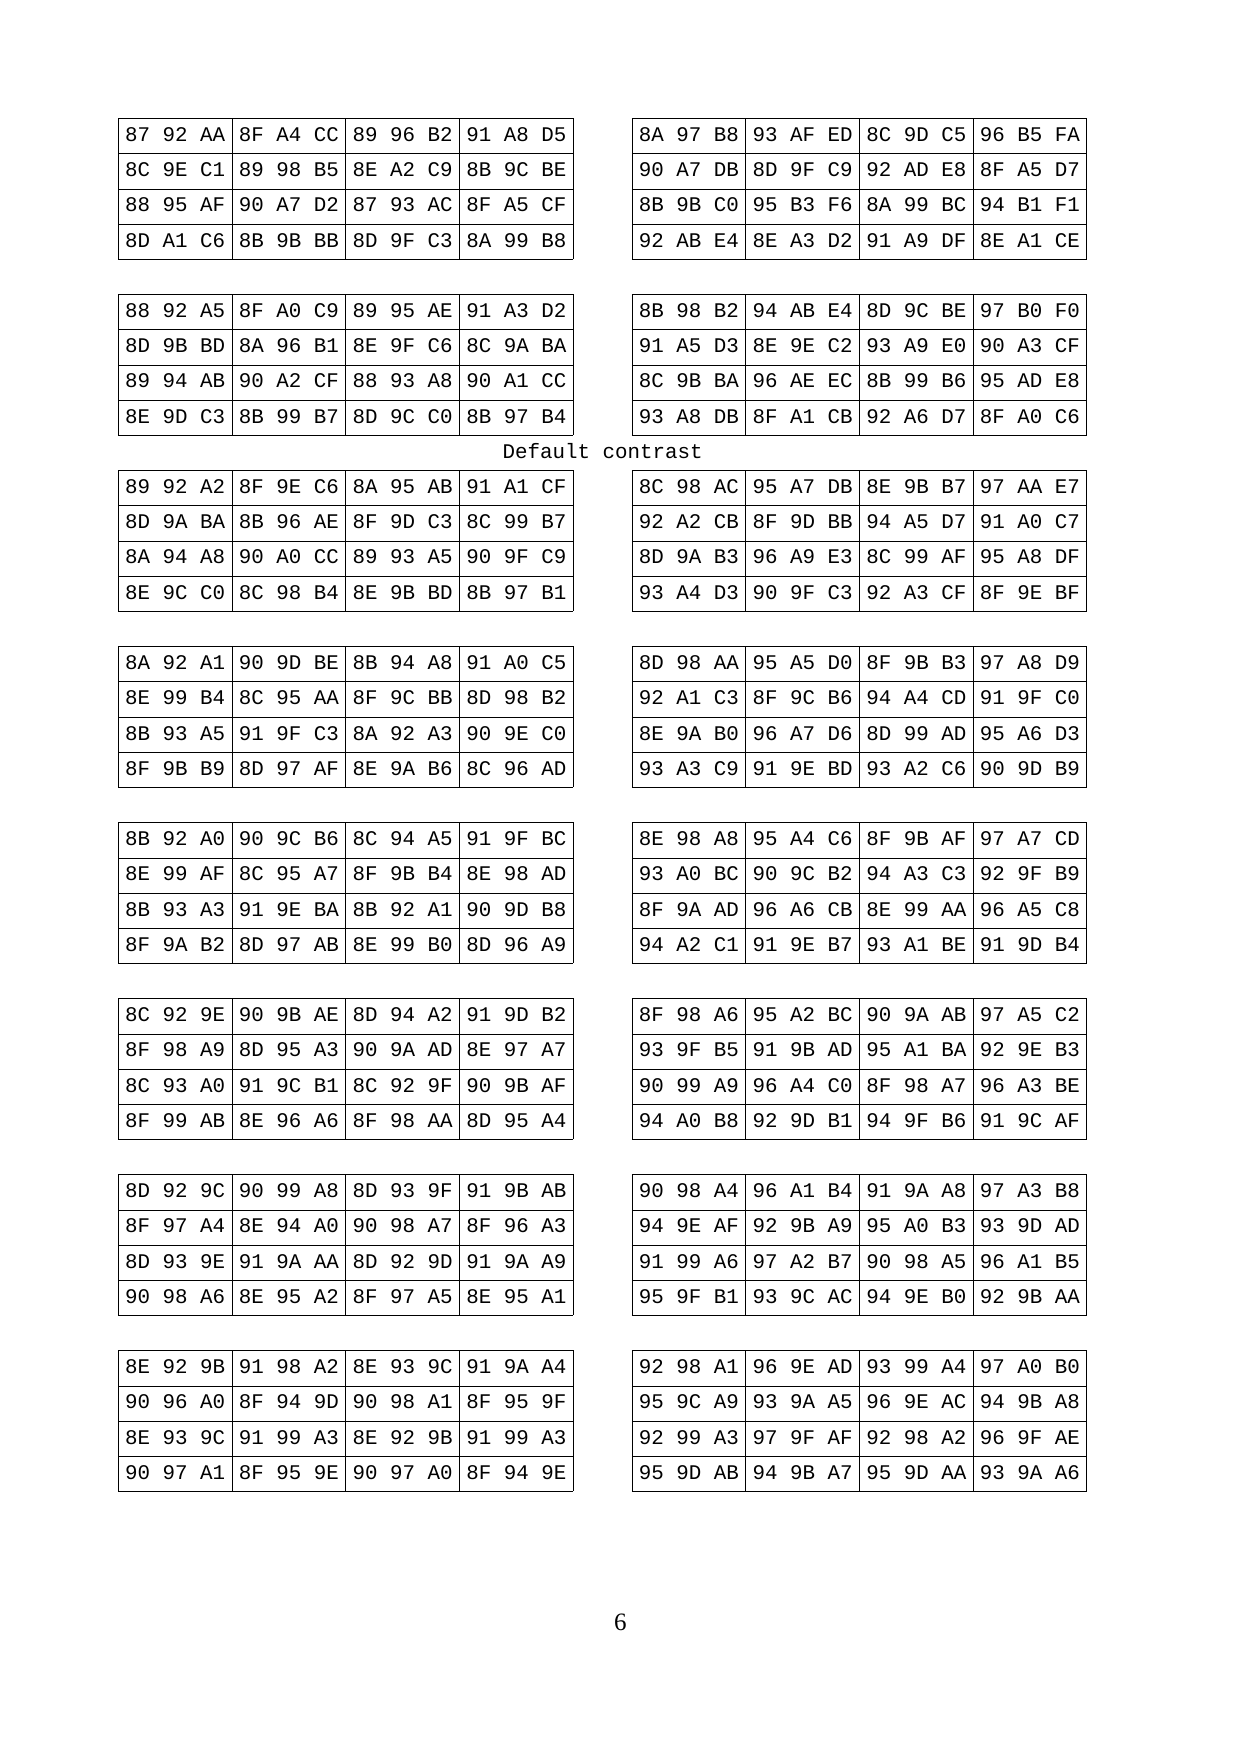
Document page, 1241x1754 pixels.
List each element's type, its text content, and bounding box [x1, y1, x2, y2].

table_cell 91 A5 D3 [633, 330, 745, 364]
table_cell 8D 92 9D [346, 1246, 459, 1280]
table_cell [574, 646, 632, 681]
table_cell 8D 97 AF [233, 753, 345, 787]
table_cell 8B 98 B2 [633, 295, 745, 329]
table_cell 88 95 AF [119, 190, 232, 224]
table_cell 8C 94 A5 [346, 823, 459, 857]
table_cell 94 A0 B8 [633, 1105, 745, 1139]
table_cell Default contrast [118, 435, 1086, 470]
table_cell 92 AD E8 [860, 154, 973, 188]
table_cell 89 92 A2 [119, 471, 232, 505]
table_cell 8C 92 9F [346, 1070, 459, 1104]
table_cell 93 A4 D3 [633, 577, 745, 611]
table_cell 8E 99 B4 [119, 682, 232, 717]
table_cell [574, 1104, 632, 1139]
table_cell 90 9F C9 [460, 542, 573, 576]
table_cell 90 9F C3 [746, 577, 859, 611]
table_cell 92 A1 C3 [633, 682, 745, 717]
table_cell 8E 99 B0 [346, 929, 459, 963]
table_cell 8F 98 AA [346, 1105, 459, 1139]
table_cell 91 9C B1 [233, 1070, 345, 1104]
table_cell 8B 9B BB [233, 225, 345, 259]
table_cell [574, 998, 632, 1033]
table_cell [574, 329, 632, 364]
table_cell [118, 1491, 1086, 1550]
table_cell 8E 9C C0 [119, 577, 232, 611]
table_cell 91 9E B7 [746, 929, 859, 963]
table_cell 8A 96 B1 [233, 330, 345, 364]
table_cell 96 9E AD [746, 1351, 859, 1386]
table_cell 96 A3 BE [974, 1070, 1086, 1104]
table_cell 8D 9B BD [119, 330, 232, 364]
table_cell 94 A2 C1 [633, 929, 745, 963]
table_cell 89 96 B2 [346, 119, 459, 153]
table_cell 8C 99 B7 [460, 506, 573, 541]
table_cell 8F 97 A4 [119, 1211, 232, 1245]
table_cell [574, 858, 632, 893]
table_cell 95 A4 C6 [746, 823, 859, 857]
table_cell 95 A0 B3 [860, 1211, 973, 1245]
table_cell 90 9C B2 [746, 859, 859, 893]
table_cell 8E 92 9B [346, 1422, 459, 1456]
table_cell 8F 98 A6 [633, 999, 745, 1033]
table_cell 91 9D B4 [974, 929, 1086, 963]
table_cell 8B 97 B4 [460, 401, 573, 435]
table_cell 8D 93 9E [119, 1246, 232, 1280]
table_cell 92 A3 CF [860, 577, 973, 611]
table_cell 91 9A A8 [860, 1175, 973, 1209]
table_cell 8D 92 9C [119, 1175, 232, 1209]
table_cell 8D A1 C6 [119, 225, 232, 259]
table_cell 90 A1 CC [460, 366, 573, 400]
table_cell 94 9B A7 [746, 1457, 859, 1491]
table_cell 90 A2 CF [233, 366, 345, 400]
table_cell [574, 928, 632, 963]
table_cell [574, 1421, 632, 1456]
table_cell 91 9A A9 [460, 1246, 573, 1280]
table_cell 8D 99 AD [860, 718, 973, 752]
table_cell 97 A7 CD [974, 823, 1086, 857]
table_cell 8A 97 B8 [633, 119, 745, 153]
table_cell 90 9C B6 [233, 823, 345, 857]
table_cell [574, 470, 632, 505]
table_cell 90 A0 CC [233, 542, 345, 576]
table_cell 96 A4 C0 [746, 1070, 859, 1104]
table_cell 8E A2 C9 [346, 154, 459, 188]
table_cell 8C 9A BA [460, 330, 573, 364]
table_cell 90 9D BE [233, 647, 345, 681]
table_cell [574, 1174, 632, 1209]
table_cell 95 A2 BC [746, 999, 859, 1033]
table_cell 8F 9B B4 [346, 859, 459, 893]
table_cell 8B 99 B7 [233, 401, 345, 435]
table_cell 8F 94 9D [233, 1387, 345, 1421]
table_cell [574, 365, 632, 400]
table_cell 90 9A AD [346, 1035, 459, 1069]
table_cell 8F 9C BB [346, 682, 459, 717]
table_cell 92 9F B9 [974, 859, 1086, 893]
table_cell 91 A0 C7 [974, 506, 1086, 541]
table_cell [574, 189, 632, 224]
table_cell 95 AD E8 [974, 366, 1086, 400]
table_cell 95 A7 DB [746, 471, 859, 505]
table_cell [574, 224, 632, 259]
table_cell [118, 787, 1086, 822]
table_cell 93 AF ED [746, 119, 859, 153]
table_cell 90 9E C0 [460, 718, 573, 752]
table_cell 8C 98 B4 [233, 577, 345, 611]
table_cell 93 A3 C9 [633, 753, 745, 787]
table_cell 93 A8 DB [633, 401, 745, 435]
table_cell 92 98 A1 [633, 1351, 745, 1386]
table_cell [118, 963, 1086, 998]
table_cell 94 9E AF [633, 1211, 745, 1245]
table_cell 97 A5 C2 [974, 999, 1086, 1033]
table_cell 8C 93 A0 [119, 1070, 232, 1104]
table_cell 8C 99 AF [860, 542, 973, 576]
table_cell 90 9B AF [460, 1070, 573, 1104]
table_cell 8F 95 9E [233, 1457, 345, 1491]
table_cell 95 A5 D0 [746, 647, 859, 681]
table_cell 8D 97 AB [233, 929, 345, 963]
table_cell 8C 95 AA [233, 682, 345, 717]
table_cell 95 9D AA [860, 1457, 973, 1491]
table_cell 8F 9B B3 [860, 647, 973, 681]
table_cell 8F A0 C9 [233, 295, 345, 329]
table_cell 8C 9D C5 [860, 119, 973, 153]
table_cell 8F 98 A9 [119, 1035, 232, 1069]
table_cell 97 AA E7 [974, 471, 1086, 505]
table_cell 93 A2 C6 [860, 753, 973, 787]
table_cell 8C 9E C1 [119, 154, 232, 188]
table_cell [574, 576, 632, 611]
table_cell 8F 9B AF [860, 823, 973, 857]
table_cell [574, 1069, 632, 1104]
table_cell 8F 98 A7 [860, 1070, 973, 1104]
table_cell 88 93 A8 [346, 366, 459, 400]
table_cell 8A 94 A8 [119, 542, 232, 576]
table_cell 97 B0 F0 [974, 295, 1086, 329]
table_cell 8F 9A B2 [119, 929, 232, 963]
table_cell 90 A7 D2 [233, 190, 345, 224]
table_cell 8F 9E C6 [233, 471, 345, 505]
table_cell 94 AB E4 [746, 295, 859, 329]
table_cell 92 9D B1 [746, 1105, 859, 1139]
table_cell 8F 95 9F [460, 1387, 573, 1421]
table_cell 8F A1 CB [746, 401, 859, 435]
table_cell 8D 9A BA [119, 506, 232, 541]
table_cell 91 A3 D2 [460, 295, 573, 329]
table_cell 90 9B AE [233, 999, 345, 1033]
table_cell 91 99 A3 [233, 1422, 345, 1456]
table_cell 8D 95 A4 [460, 1105, 573, 1139]
table_cell [574, 752, 632, 787]
table_cell 8D 96 A9 [460, 929, 573, 963]
table_cell 8F 96 A3 [460, 1211, 573, 1245]
table_cell 89 98 B5 [233, 154, 345, 188]
table_cell [574, 717, 632, 752]
table_cell 90 97 A0 [346, 1457, 459, 1491]
table_cell 93 9C AC [746, 1281, 859, 1315]
table_cell 96 A1 B5 [974, 1246, 1086, 1280]
table_cell 87 92 AA [119, 119, 232, 153]
table_cell 8D 95 A3 [233, 1035, 345, 1069]
table_cell 94 A3 C3 [860, 859, 973, 893]
table_cell 92 9E B3 [974, 1035, 1086, 1069]
table_cell 90 98 A7 [346, 1211, 459, 1245]
table_cell 8E 98 A8 [633, 823, 745, 857]
table_cell 8F 9A AD [633, 894, 745, 928]
table_cell 8F A5 D7 [974, 154, 1086, 188]
table_cell 94 9B A8 [974, 1387, 1086, 1421]
table_cell [574, 118, 632, 153]
table_cell 8F 9D BB [746, 506, 859, 541]
table_cell 93 9A A6 [974, 1457, 1086, 1491]
table_cell 8E 9F C6 [346, 330, 459, 364]
table_cell 91 A1 CF [460, 471, 573, 505]
table_cell 90 A7 DB [633, 154, 745, 188]
table_cell 96 A5 C8 [974, 894, 1086, 928]
table_cell 92 98 A2 [860, 1422, 973, 1456]
table_cell 8E 94 A0 [233, 1211, 345, 1245]
table_cell 95 A8 DF [974, 542, 1086, 576]
table_cell 8F A5 CF [460, 190, 573, 224]
table_cell 90 98 A5 [860, 1246, 973, 1280]
table_cell 91 9F C0 [974, 682, 1086, 717]
table_cell 8B 99 B6 [860, 366, 973, 400]
table_cell 95 9F B1 [633, 1281, 745, 1315]
table_cell 90 9D B8 [460, 894, 573, 928]
table_cell [574, 294, 632, 329]
table_cell 97 A8 D9 [974, 647, 1086, 681]
table_cell 87 93 AC [346, 190, 459, 224]
table_cell 94 A4 CD [860, 682, 973, 717]
table_cell 95 A1 BA [860, 1035, 973, 1069]
table_cell 8E 9B BD [346, 577, 459, 611]
table_cell 93 A0 BC [633, 859, 745, 893]
table_cell 8D 94 A2 [346, 999, 459, 1033]
table_cell [574, 1210, 632, 1245]
table_cell 96 A9 E3 [746, 542, 859, 576]
table_cell 8E A3 D2 [746, 225, 859, 259]
table_cell 90 9D B9 [974, 753, 1086, 787]
table_cell 8E 95 A2 [233, 1281, 345, 1315]
table_cell 8E 97 A7 [460, 1035, 573, 1069]
table_cell [574, 505, 632, 541]
table_cell 96 9F AE [974, 1422, 1086, 1456]
table_cell 8F 9C B6 [746, 682, 859, 717]
table_cell 90 98 A1 [346, 1387, 459, 1421]
table_cell 8D 9F C9 [746, 154, 859, 188]
table_cell 95 A6 D3 [974, 718, 1086, 752]
table_cell 92 AB E4 [633, 225, 745, 259]
table_cell 90 99 A8 [233, 1175, 345, 1209]
table_cell 89 95 AE [346, 295, 459, 329]
table_cell 8B 93 A3 [119, 894, 232, 928]
table_cell [574, 1350, 632, 1386]
table_cell 91 9E BD [746, 753, 859, 787]
table_cell 8C 92 9E [119, 999, 232, 1033]
table_cell 8E A1 CE [974, 225, 1086, 259]
table_cell 8D 9F C3 [346, 225, 459, 259]
table_cell 91 9E BA [233, 894, 345, 928]
table_cell 8A 92 A1 [119, 647, 232, 681]
table_cell 91 98 A2 [233, 1351, 345, 1386]
table_cell 96 A7 D6 [746, 718, 859, 752]
table_cell 8B 9C BE [460, 154, 573, 188]
table_cell 91 99 A6 [633, 1246, 745, 1280]
table_cell 8E 93 9C [346, 1351, 459, 1386]
table_cell 92 A2 CB [633, 506, 745, 541]
table_cell 91 9F BC [460, 823, 573, 857]
table_cell 97 A3 B8 [974, 1175, 1086, 1209]
table_cell 8F 94 9E [460, 1457, 573, 1491]
table_cell 8E 93 9C [119, 1422, 232, 1456]
table_cell 90 98 A6 [119, 1281, 232, 1315]
table_cell [574, 400, 632, 435]
table_cell 8B 93 A5 [119, 718, 232, 752]
table_cell [118, 259, 1086, 294]
table_cell 8C 95 A7 [233, 859, 345, 893]
table_cell 94 9F B6 [860, 1105, 973, 1139]
table_cell 8E 9A B6 [346, 753, 459, 787]
table_cell 8C 9B BA [633, 366, 745, 400]
table_cell 92 9B A9 [746, 1211, 859, 1245]
table_cell 8E 96 A6 [233, 1105, 345, 1139]
table_cell 96 AE EC [746, 366, 859, 400]
table_cell 8B 97 B1 [460, 577, 573, 611]
table_cell 8F 9E BF [974, 577, 1086, 611]
table_cell [574, 1034, 632, 1069]
table_cell 90 9A AB [860, 999, 973, 1033]
table_cell 8D 9C C0 [346, 401, 459, 435]
table_cell 8A 95 AB [346, 471, 459, 505]
table_cell 91 A9 DF [860, 225, 973, 259]
table_cell 91 9B AB [460, 1175, 573, 1209]
table_cell 97 9F AF [746, 1422, 859, 1456]
table_cell 93 99 A4 [860, 1351, 973, 1386]
table_cell 8C 96 AD [460, 753, 573, 787]
table_cell [574, 1280, 632, 1315]
table_cell 92 A6 D7 [860, 401, 973, 435]
table_cell 8F 9B B9 [119, 753, 232, 787]
table_cell 8B 92 A1 [346, 894, 459, 928]
table_cell 90 99 A9 [633, 1070, 745, 1104]
table_cell 8E 99 AF [119, 859, 232, 893]
table_cell 91 9B AD [746, 1035, 859, 1069]
table_cell 89 93 A5 [346, 542, 459, 576]
table_cell 91 9A AA [233, 1246, 345, 1280]
table_cell 8F A0 C6 [974, 401, 1086, 435]
table_cell 96 B5 FA [974, 119, 1086, 153]
table_cell 8E 9A B0 [633, 718, 745, 752]
table_cell 8E 9E C2 [746, 330, 859, 364]
table_cell 8E 99 AA [860, 894, 973, 928]
table_cell [574, 541, 632, 576]
table_cell 8D 93 9F [346, 1175, 459, 1209]
table_cell 8A 92 A3 [346, 718, 459, 752]
table_cell 8A 99 B8 [460, 225, 573, 259]
table_cell 8C 98 AC [633, 471, 745, 505]
table_cell 91 9C AF [974, 1105, 1086, 1139]
table_cell 90 96 A0 [119, 1387, 232, 1421]
table_cell 8B 9B C0 [633, 190, 745, 224]
table_cell 94 A5 D7 [860, 506, 973, 541]
table_cell [574, 681, 632, 717]
table_cell 94 9E B0 [860, 1281, 973, 1315]
table_cell 91 A0 C5 [460, 647, 573, 681]
table_cell 94 B1 F1 [974, 190, 1086, 224]
table_cell 8E 98 AD [460, 859, 573, 893]
table_cell 96 A6 CB [746, 894, 859, 928]
table_cell 8A 99 BC [860, 190, 973, 224]
table_cell 8B 94 A8 [346, 647, 459, 681]
table_cell 91 9D B2 [460, 999, 573, 1033]
table_cell 88 92 A5 [119, 295, 232, 329]
table_cell [574, 1386, 632, 1421]
table_cell 8E 95 A1 [460, 1281, 573, 1315]
table_cell 8D 9C BE [860, 295, 973, 329]
table_cell 8D 9A B3 [633, 542, 745, 576]
table_cell 91 99 A3 [460, 1422, 573, 1456]
table_cell 92 99 A3 [633, 1422, 745, 1456]
table_cell 95 9C A9 [633, 1387, 745, 1421]
table_cell 95 B3 F6 [746, 190, 859, 224]
table_cell [118, 611, 1086, 646]
table_cell 8E 9B B7 [860, 471, 973, 505]
table_cell [574, 1456, 632, 1491]
table_cell 8E 9D C3 [119, 401, 232, 435]
table_cell 8B 92 A0 [119, 823, 232, 857]
table_cell 8F 9D C3 [346, 506, 459, 541]
table_cell 8D 98 B2 [460, 682, 573, 717]
table_cell [118, 1139, 1086, 1174]
table_cell 91 9A A4 [460, 1351, 573, 1386]
table_cell 97 A2 B7 [746, 1246, 859, 1280]
table_cell 90 97 A1 [119, 1457, 232, 1491]
table_cell 8D 98 AA [633, 647, 745, 681]
table_cell 96 9E AC [860, 1387, 973, 1421]
table_cell 8B 96 AE [233, 506, 345, 541]
table_cell 90 98 A4 [633, 1175, 745, 1209]
table_cell 91 A8 D5 [460, 119, 573, 153]
table_cell 95 9D AB [633, 1457, 745, 1491]
table_cell 8F A4 CC [233, 119, 345, 153]
table_cell 96 A1 B4 [746, 1175, 859, 1209]
table_cell 90 A3 CF [974, 330, 1086, 364]
table_cell [574, 153, 632, 188]
table_cell 93 A9 E0 [860, 330, 973, 364]
table_cell [574, 1245, 632, 1280]
table_cell 93 9A A5 [746, 1387, 859, 1421]
table_cell 93 A1 BE [860, 929, 973, 963]
table_cell 8F 99 AB [119, 1105, 232, 1139]
table_cell 91 9F C3 [233, 718, 345, 752]
table_cell 97 A0 B0 [974, 1351, 1086, 1386]
table_cell 93 9F B5 [633, 1035, 745, 1069]
table_cell 8F 97 A5 [346, 1281, 459, 1315]
table_cell [574, 822, 632, 857]
table_cell [574, 893, 632, 928]
table_cell 89 94 AB [119, 366, 232, 400]
table_cell 93 9D AD [974, 1211, 1086, 1245]
table_cell 92 9B AA [974, 1281, 1086, 1315]
table_cell [118, 1315, 1086, 1350]
table_cell 8E 92 9B [119, 1351, 232, 1386]
